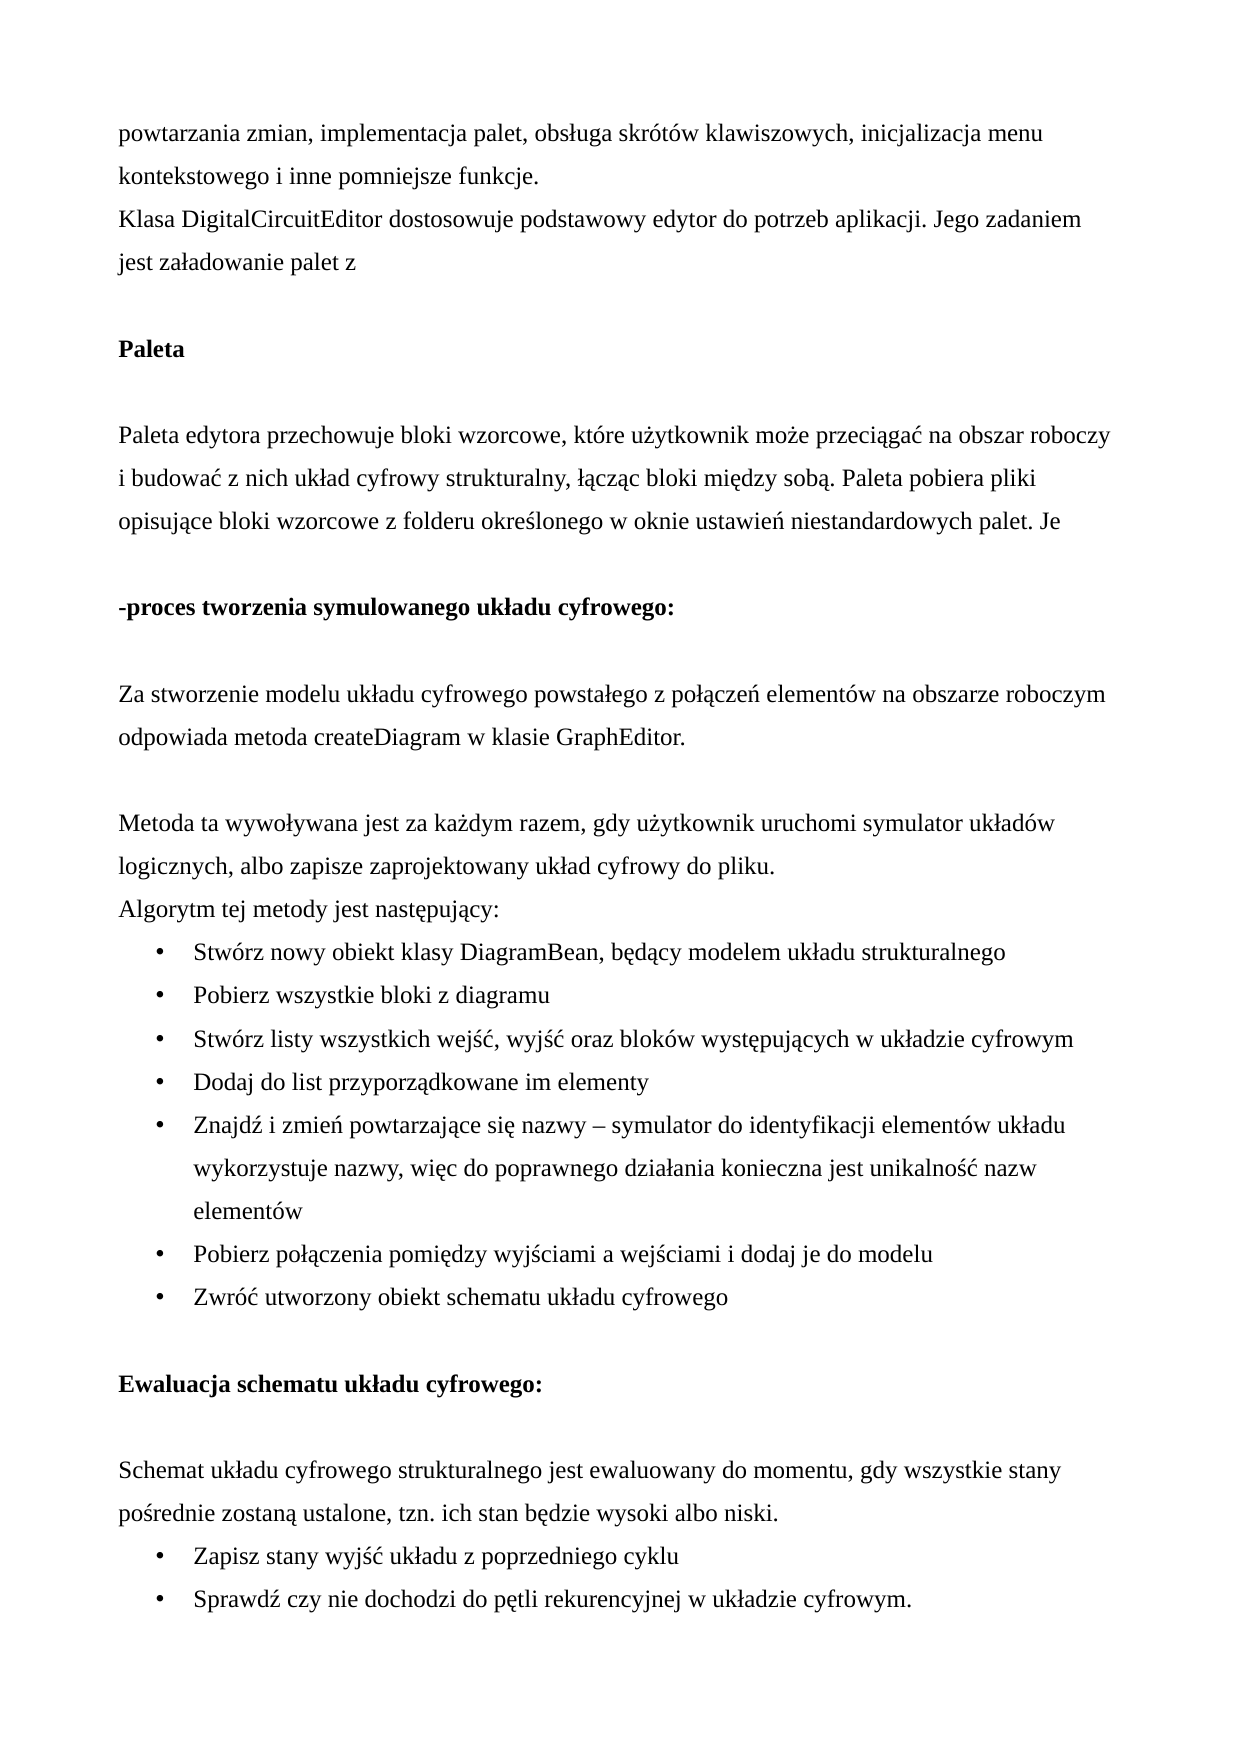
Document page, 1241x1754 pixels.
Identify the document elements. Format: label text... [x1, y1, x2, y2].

text Schemat układu cyfrowego strukturalnego jest ewaluowany do momentu, gdy wszystkie stany pośrednie zostaną ustalone, tzn. ich stan będzie wysoki albo niski. [118, 1455, 1122, 1527]
list Pobierz połączenia pomiędzy wyjściami a wejściami i dodaj je do modelu [156, 1239, 1122, 1268]
list Znajdź i zmień powtarzające się nazwy – symulator do identyfikacji elementów układu wykorzystuje nazwy, więc do poprawnego działania konieczna jest unikalność nazw elementów [156, 1110, 1122, 1225]
text Paleta edytora przechowuje bloki wzorcowe, które użytkownik może przeciągać na obszar roboczy i budować z nich układ cyfrowy strukturalny, łącząc bloki między sobą. Paleta pobiera pliki opisujące bloki wzorcowe z folderu określonego w oknie ustawień niestandardowych palet. Je [118, 420, 1122, 535]
text Algorytm tej metody jest następujący: [118, 894, 1122, 923]
list Zwróć utworzony obiekt schematu układu cyfrowego [156, 1282, 1122, 1311]
list Zapisz stany wyjść układu z poprzedniego cyklu [156, 1541, 1122, 1570]
text -proces tworzenia symulowanego układu cyfrowego: [118, 592, 1122, 621]
text Za stworzenie modelu układu cyfrowego powstałego z połączeń elementów na obszarze roboczym odpowiada metoda createDiagram w klasie GraphEditor. [118, 679, 1122, 751]
list Sprawdź czy nie dochodzi do pętli rekurencyjnej w układzie cyfrowym. [156, 1584, 1122, 1613]
list Pobierz wszystkie bloki z diagramu [156, 981, 1122, 1009]
text Metoda ta wywoływana jest za każdym razem, gdy użytkownik uruchomi symulator układów logicznych, albo zapisze zaprojektowany układ cyfrowy do pliku. [118, 808, 1122, 880]
text Ewaluacja schematu układu cyfrowego: [118, 1369, 1122, 1397]
text powtarzania zmian, implementacja palet, obsługa skrótów klawiszowych, inicjalizacja menu kontekstowego i inne pomniejsze funkcje. [118, 118, 1122, 190]
list Stwórz nowy obiekt klasy DiagramBean, będący modelem układu strukturalnego [156, 937, 1122, 966]
list Dodaj do list przyporządkowane im elementy [156, 1067, 1122, 1096]
text Paleta [118, 334, 1122, 362]
text Klasa DigitalCircuitEditor dostosowuje podstawowy edytor do potrzeb aplikacji. Jego zadaniem jest załadowanie palet z [118, 204, 1122, 276]
list Stwórz listy wszystkich wejść, wyjść oraz bloków występujących w układzie cyfrowym [156, 1024, 1122, 1052]
